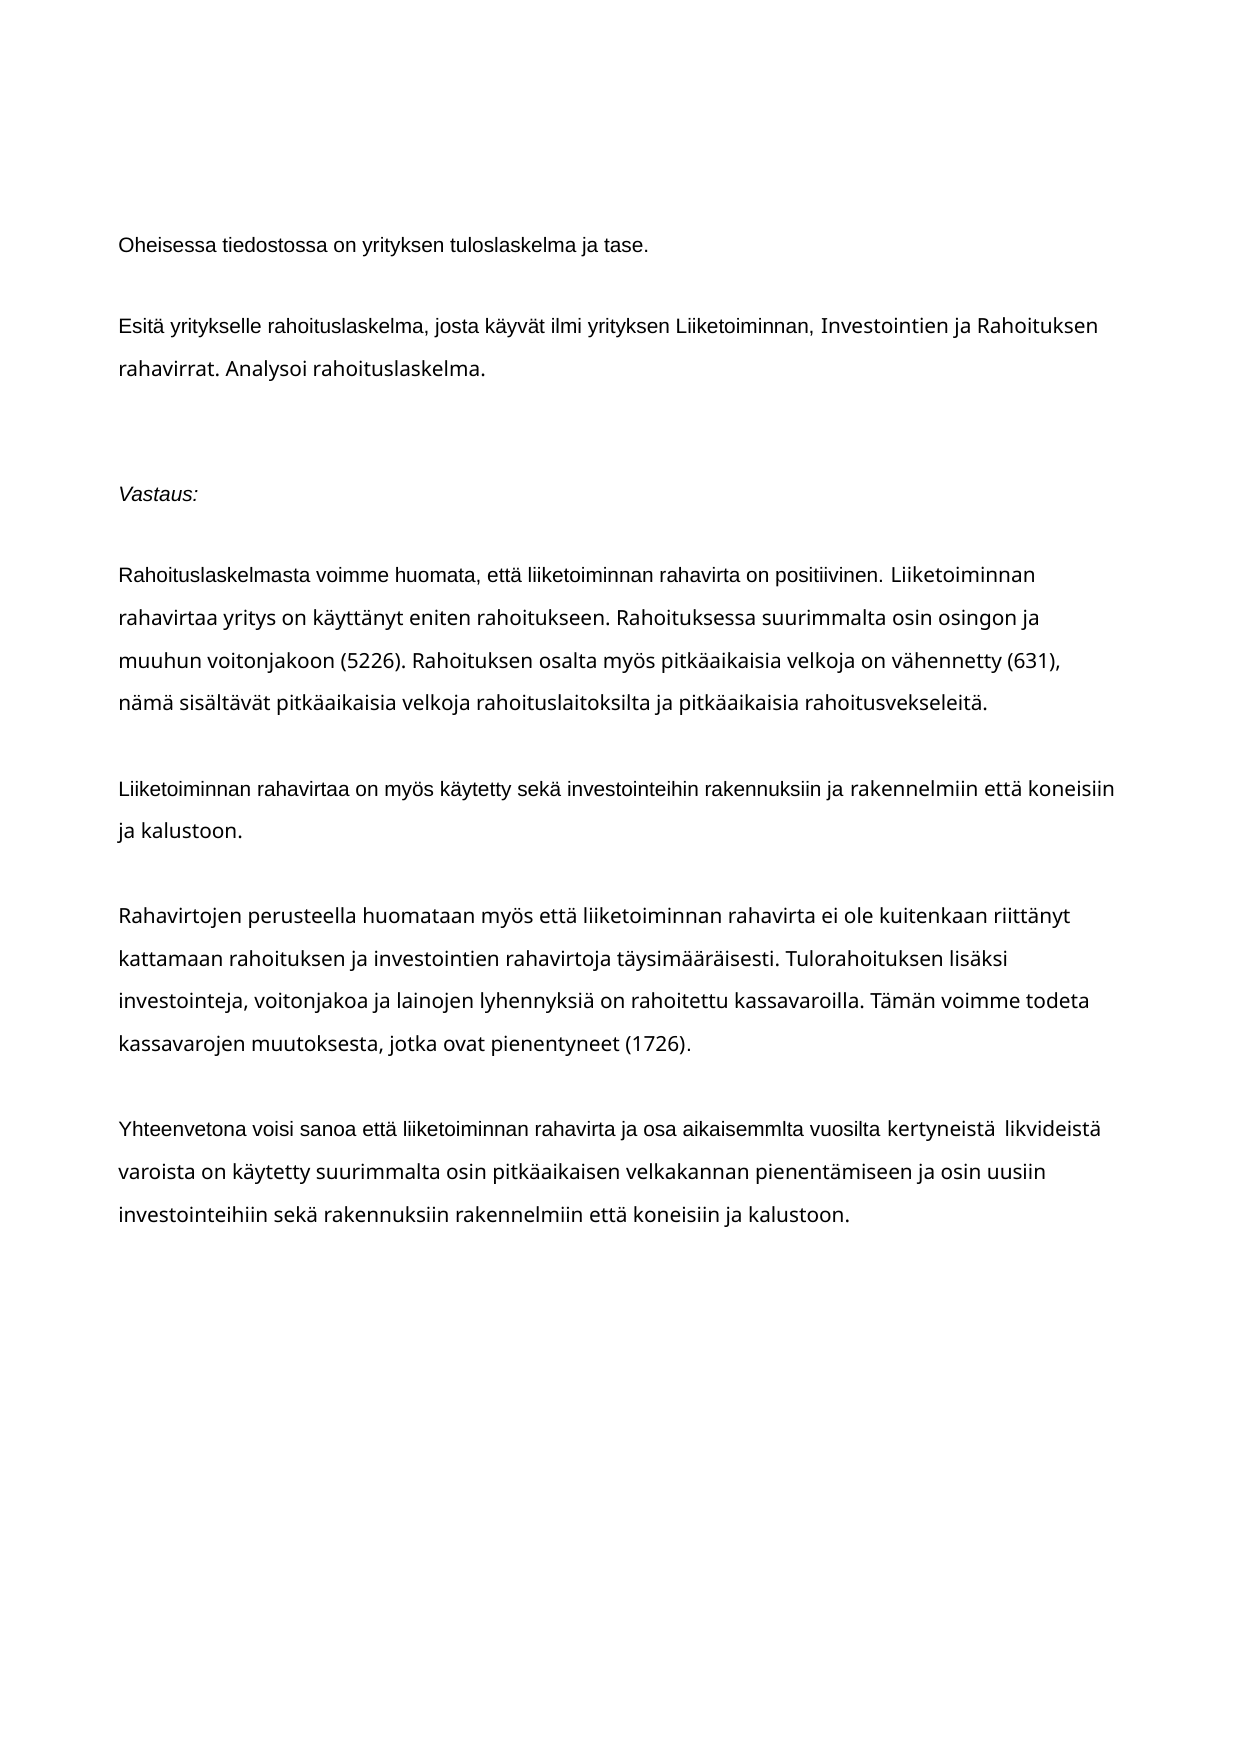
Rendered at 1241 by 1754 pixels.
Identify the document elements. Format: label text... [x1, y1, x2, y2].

text Rahoituslaskelmasta voimme huomata, että liiketoiminnan rahavirta on positiivinen. Liiketoiminnan rahavirtaa yritys on käyttänyt eniten rahoitukseen. Rahoituksessa suurimmalta osin osingon ja muuhun voitonjakoon (5226). Rahoituksen osalta myös pitkäaikaisia velkoja on vähennetty (631), nämä sisältävät pitkäaikaisia velkoja rahoituslaitoksilta ja pitkäaikaisia rahoitusvekseleitä. [118, 561, 1122, 717]
text Oheisessa tiedostossa on yrityksen tuloslaskelma ja tase. [118, 233, 1122, 257]
text Rahavirtojen perusteella huomataan myös että liiketoiminnan rahavirta ei ole kuitenkaan riittänyt kattamaan rahoituksen ja investointien rahavirtoja täysimääräisesti. Tulorahoituksen lisäksi investointeja, voitonjakoa ja lainojen lyhennyksiä on rahoitettu kassavaroilla. Tämän voimme todeta kassavarojen muutoksesta, jotka ovat pienentyneet (1726). [118, 901, 1122, 1058]
text Vastaus: [118, 482, 1122, 506]
text Yhteenvetona voisi sanoa että liiketoiminnan rahavirta ja osa aikaisemmlta vuosilta kertyneistä likvideistä varoista on käytetty suurimmalta osin pitkäaikaisen velkakannan pienentämiseen ja osin uusiin investointeihiin sekä rakennuksiin rakennelmiin että koneisiin ja kalustoon. [118, 1114, 1122, 1228]
text Liiketoiminnan rahavirtaa on myös käytetty sekä investointeihin rakennuksiin ja rakennelmiin että koneisiin ja kalustoon. [118, 774, 1122, 845]
text Esitä yritykselle rahoituslaskelma, josta käyvät ilmi yrityksen Liiketoiminnan, Investointien ja Rahoituksen rahavirrat. Analysoi rahoituslaskelma. [118, 312, 1122, 383]
